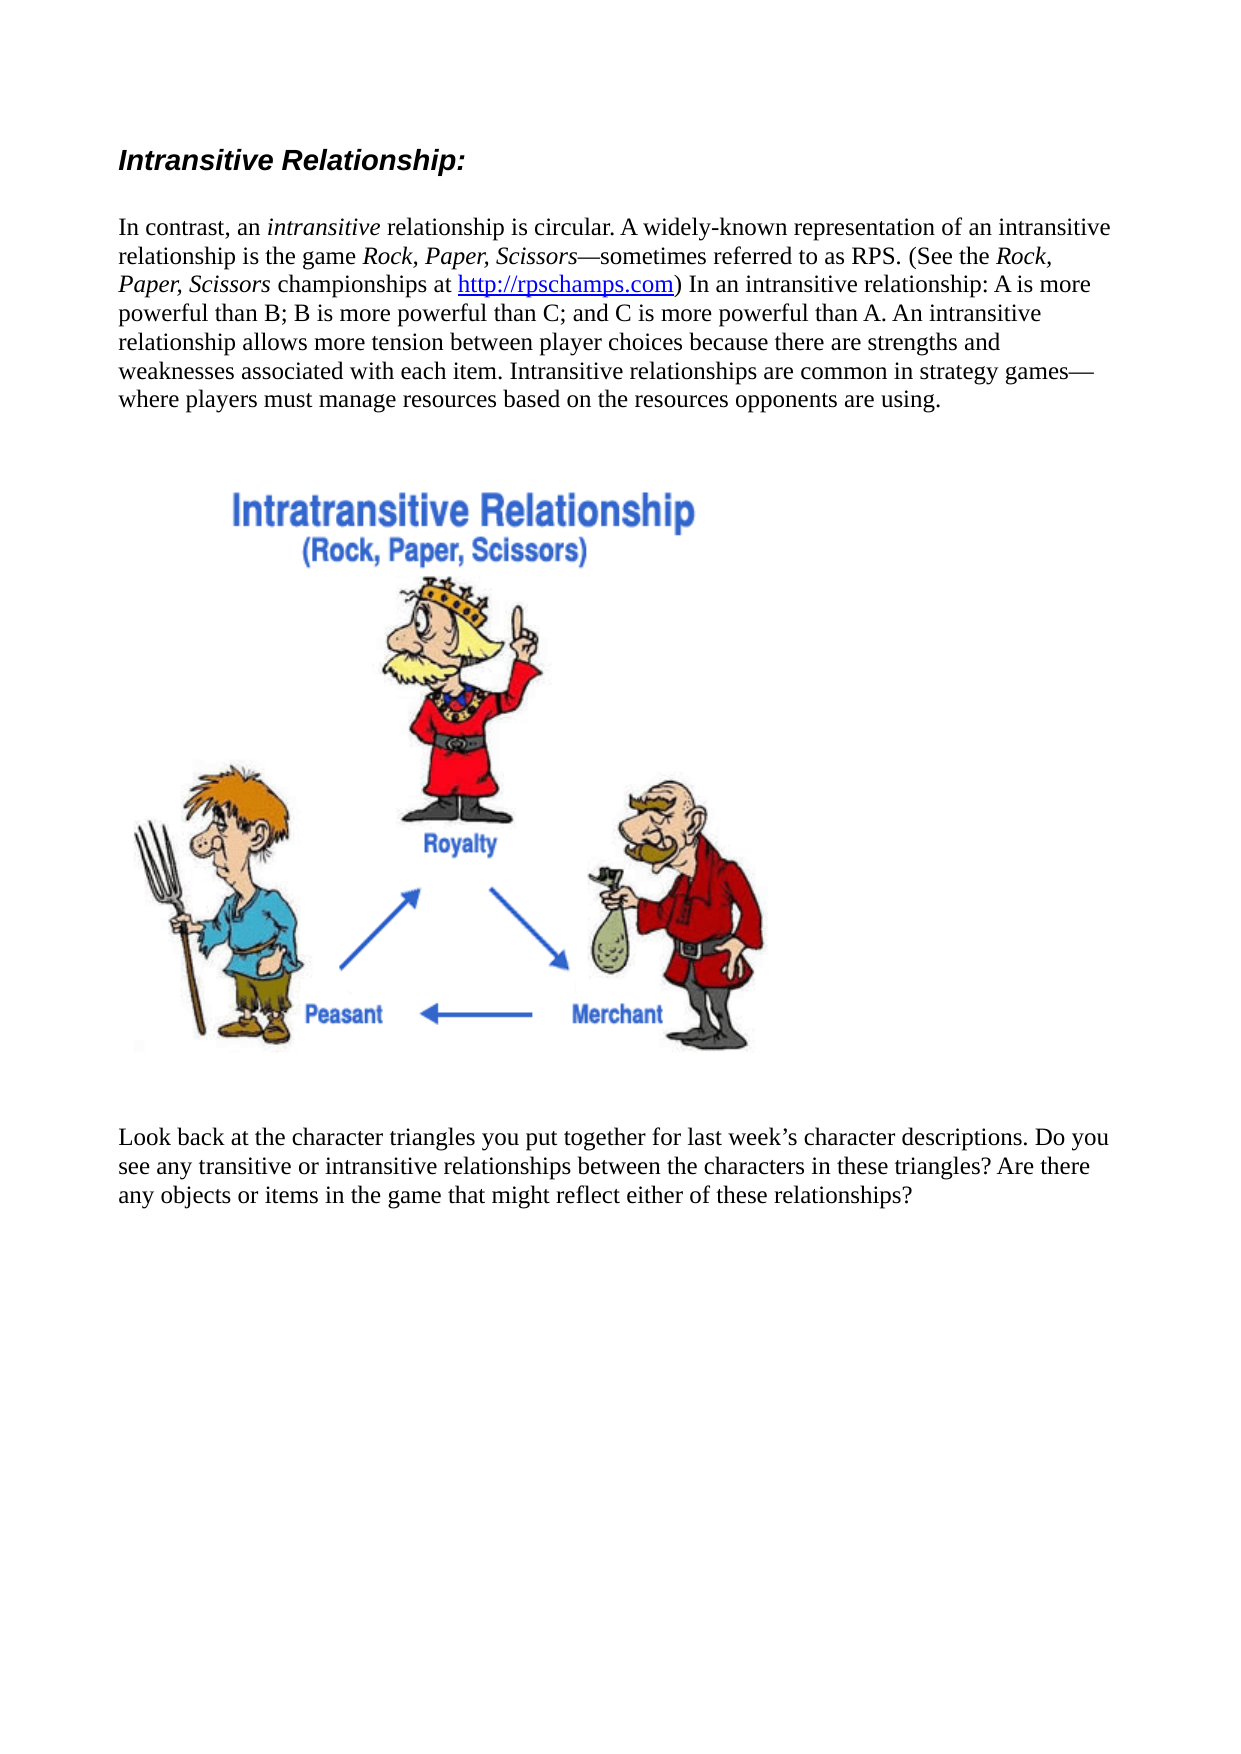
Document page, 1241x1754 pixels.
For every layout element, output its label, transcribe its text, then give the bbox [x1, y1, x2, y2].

picture [133, 479, 796, 1057]
subtitle Intransitive Relationship: [118, 143, 1122, 177]
text In contrast, an intransitive relationship is circular. A widely-known representation of an intransitive relationship is the game Rock, Paper, Scissors—sometimes referred to as RPS. (See the Rock, Paper, Scissors championships at http://rpschamps.com) In an intransitive relationship: A is more powerful than B; B is more powerful than C; and C is more powerful than A. An intransitive relationship allows more tension between player choices because there are strengths and weaknesses associated with each item. Intransitive relationships are common in strategy games—where players must manage resources based on the resources opponents are using. [118, 212, 1122, 413]
text Look back at the character triangles you put together for last week’s character descriptions. Do you see any transitive or intransitive relationships between the characters in these triangles? Are there any objects or items in the game that might reflect either of these relationships? [118, 1122, 1122, 1208]
